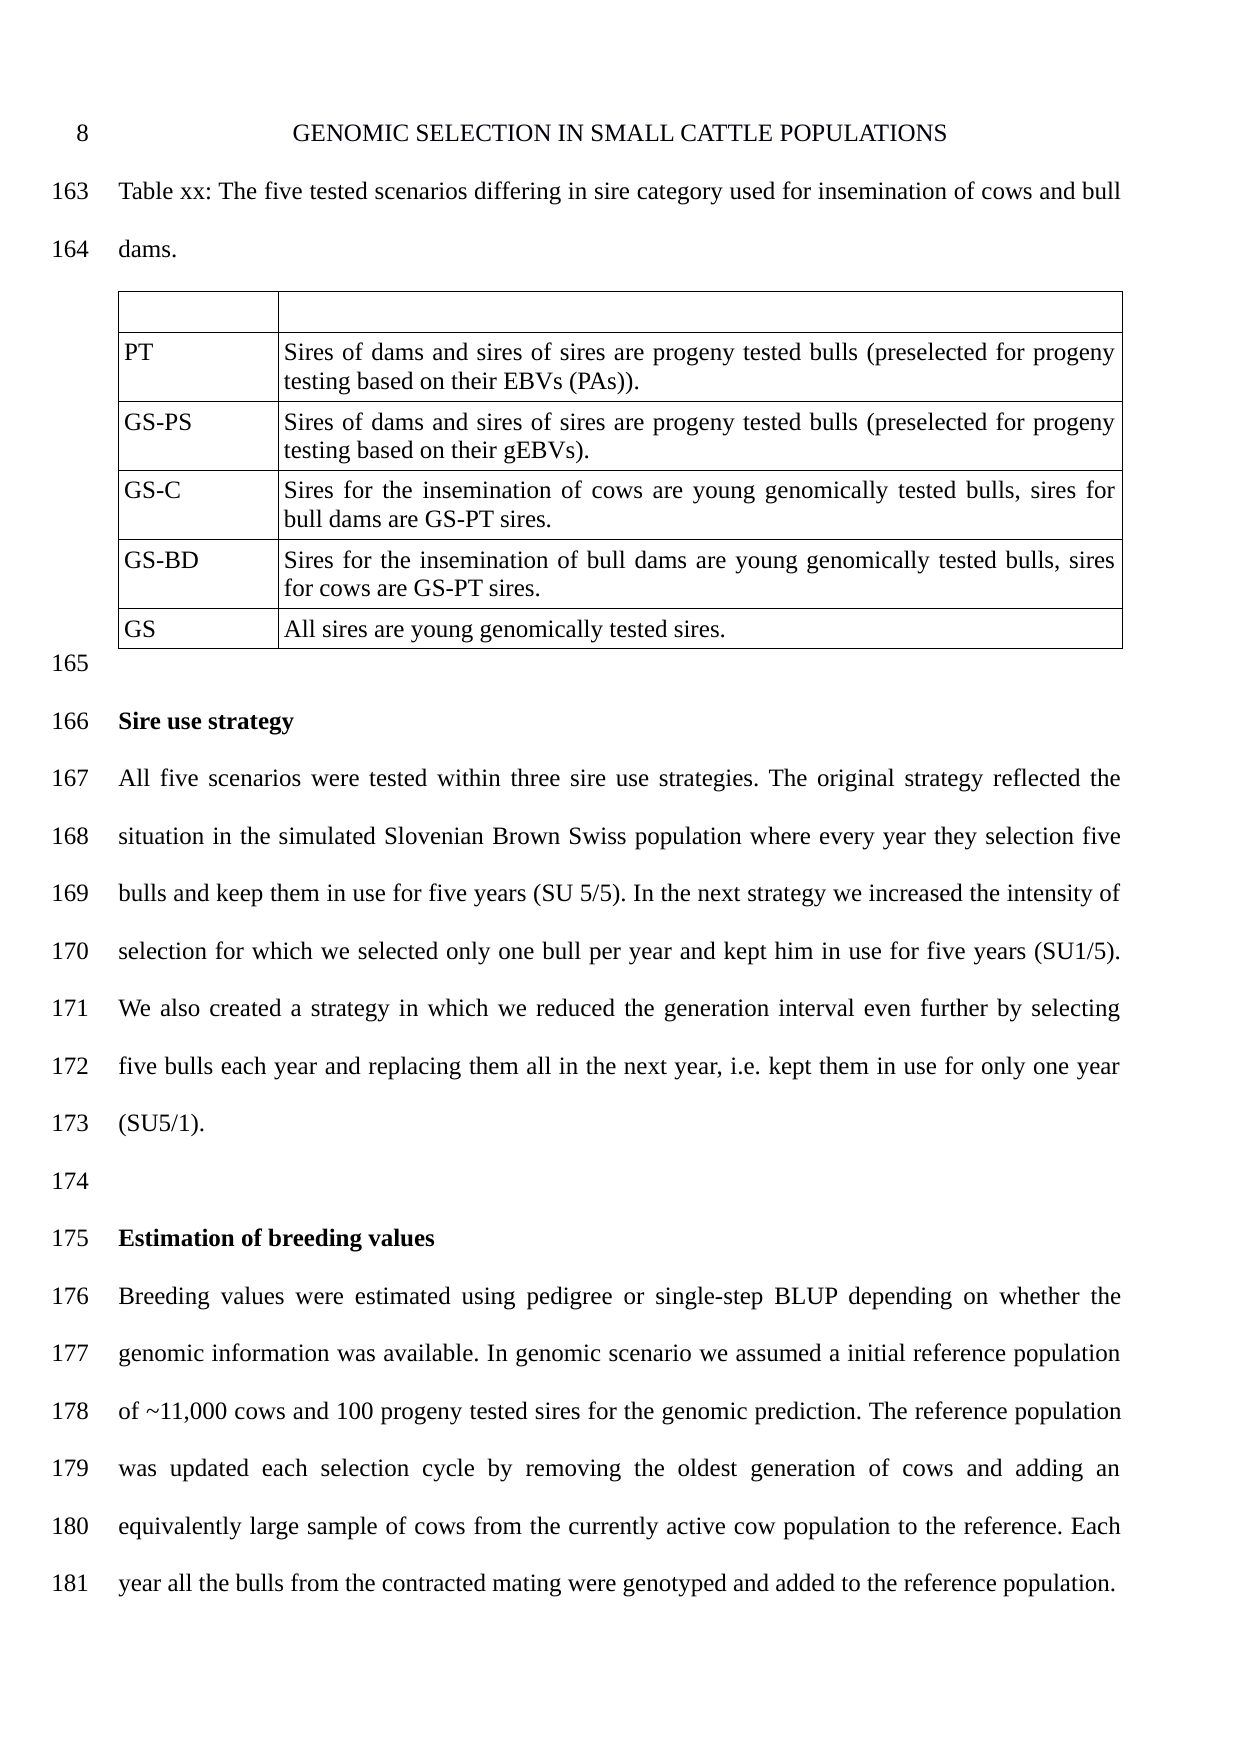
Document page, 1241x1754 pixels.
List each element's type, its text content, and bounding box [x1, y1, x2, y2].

text Estimation of breeding values [118, 1223, 1122, 1252]
table_cell GS-PS [119, 402, 278, 470]
table_cell Sires of dams and sires of sires are progeny tested bulls (preselected for progeny testing based on their EBVs (PAs)). [279, 333, 1122, 401]
table_cell All sires are young genomically tested sires. [279, 609, 1122, 648]
table_cell Sires of dams and sires of sires are progeny tested bulls (preselected for progeny testing based on their gEBVs). [279, 402, 1122, 470]
text Table xx: The five tested scenarios differing in sire category used for insemination of cows and bull dams. [118, 176, 1122, 263]
table_cell GS-BD [119, 540, 278, 608]
table_header [119, 292, 278, 332]
text Breeding values were estimated using pedigree or single-step BLUP depending on whether the genomic information was available. In genomic scenario we assumed a initial reference population of ~11,000 cows and 100 progeny tested sires for the genomic prediction. The reference population was updated each selection cycle by removing the oldest generation of cows and adding an equivalently large sample of cows from the currently active cow population to the reference. Each year all the bulls from the contracted mating were genotyped and added to the reference population. [118, 1281, 1122, 1597]
text Sire use strategy [118, 706, 1122, 734]
text All five scenarios were tested within three sire use strategies. The original strategy reflected the situation in the simulated Slovenian Brown Swiss population where every year they selection five bulls and keep them in use for five years (SU 5/5). In the next strategy we increased the intensity of selection for which we selected only one bull per year and kept him in use for five years (SU1/5). We also created a strategy in which we reduced the generation interval even further by selecting five bulls each year and replacing them all in the next year, i.e. kept them in use for only one year (SU5/1). [118, 763, 1122, 1137]
table_cell GS-C [119, 471, 278, 539]
table_cell Sires for the insemination of cows are young genomically tested bulls, sires for bull dams are GS-PT sires. [279, 471, 1122, 539]
table_header [279, 292, 1122, 332]
table_cell PT [119, 333, 278, 401]
table_cell GS [119, 609, 278, 648]
table_cell Sires for the insemination of bull dams are young genomically tested bulls, sires for cows are GS-PT sires. [279, 540, 1122, 608]
